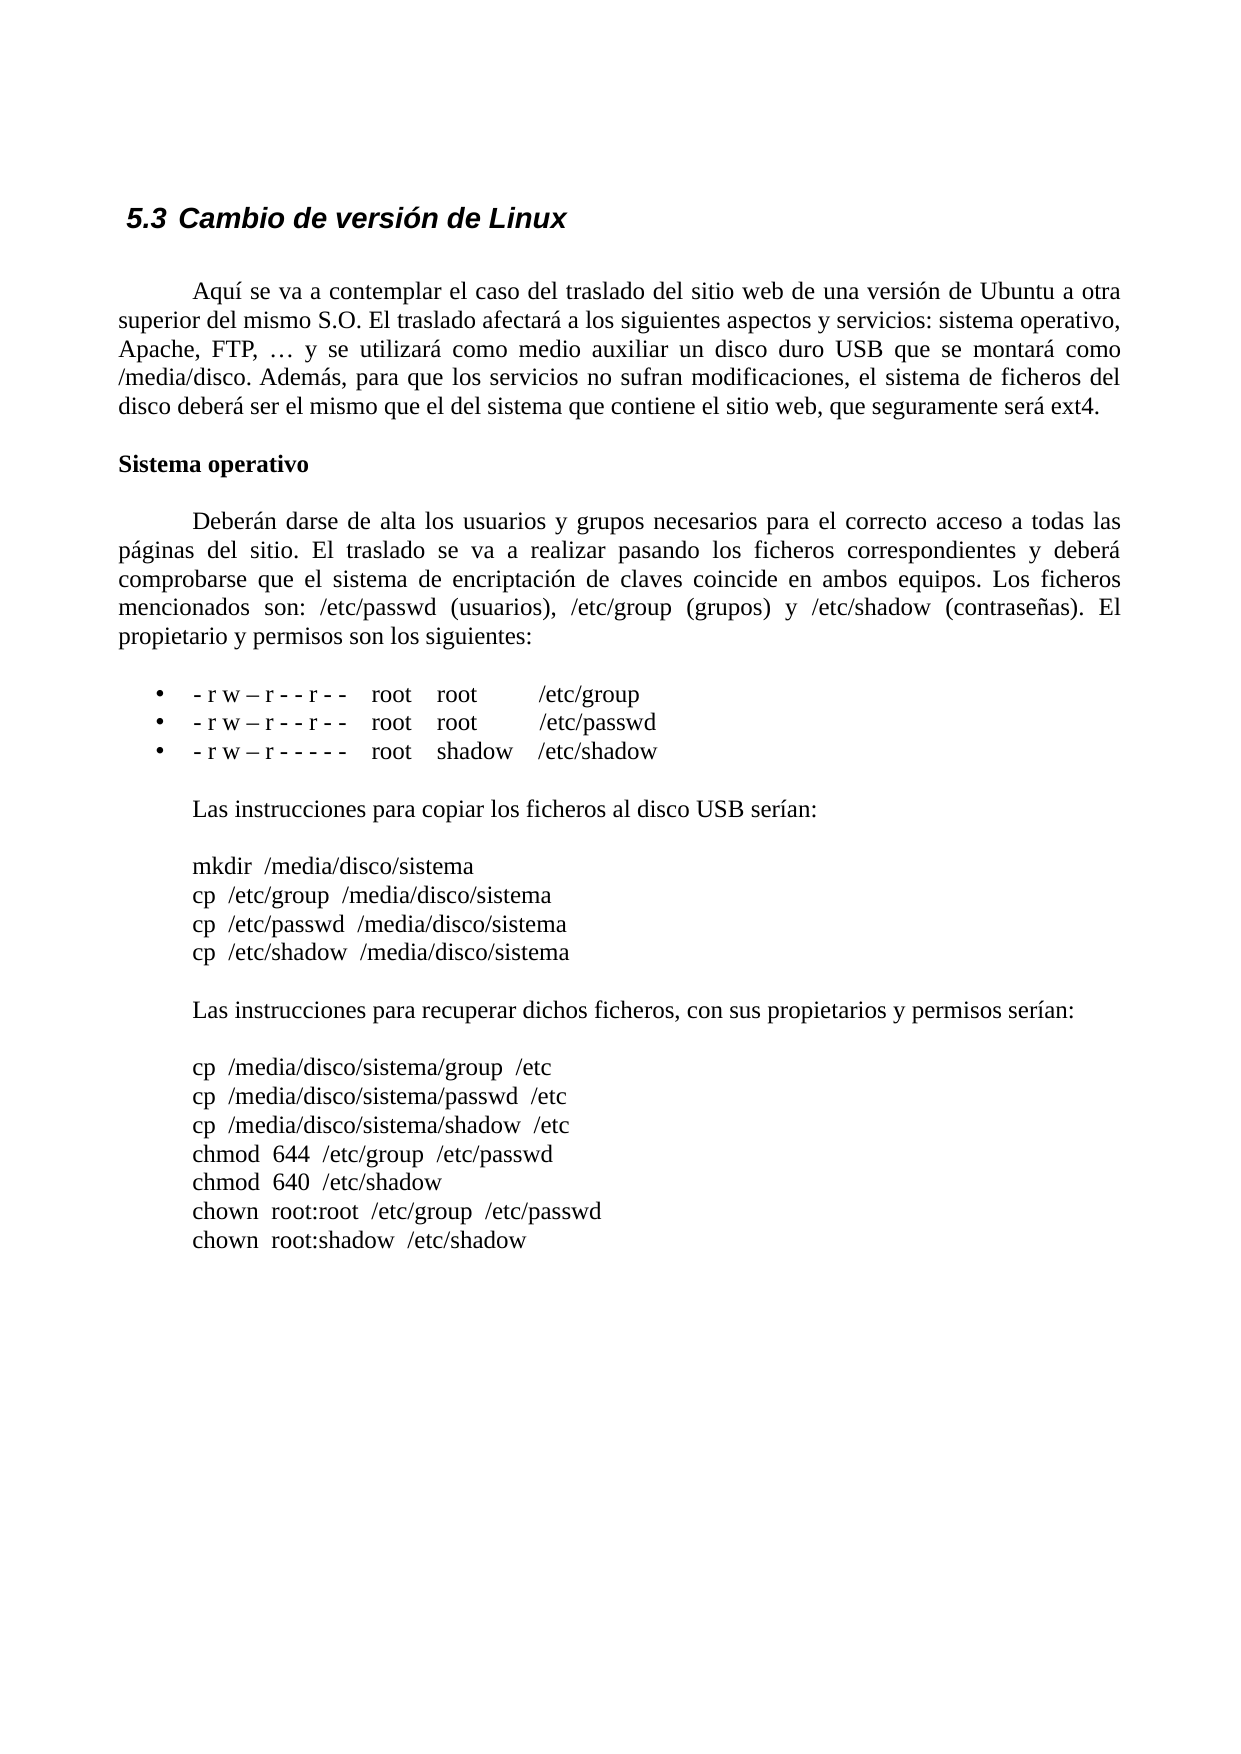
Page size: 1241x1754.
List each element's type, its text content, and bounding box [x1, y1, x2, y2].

text chown root:shadow /etc/shadow [118, 1225, 1122, 1254]
list - r w – r - - r - - root root /etc/passwd [156, 707, 1122, 736]
text cp /etc/group /media/disco/sistema [118, 880, 1122, 909]
text Las instrucciones para copiar los ficheros al disco USB serían: [118, 794, 1122, 822]
text chown root:root /etc/group /etc/passwd [118, 1196, 1122, 1225]
text Aquí se va a contemplar el caso del traslado del sitio web de una versión de Ubuntu a otra superior del mismo S.O. El traslado afectará a los siguientes aspectos y servicios: sistema operativo, Apache, FTP, … y se utilizará como medio auxiliar un disco duro USB que se montará como /media/disco. Además, para que los servicios no sufran modificaciones, el sistema de ficheros del disco deberá ser el mismo que el del sistema que contiene el sitio web, que seguramente será ext4. [118, 276, 1122, 420]
subtitle Cambio de versión de Linux [118, 201, 1122, 235]
text mkdir /media/disco/sistema [118, 851, 1122, 880]
text chmod 644 /etc/group /etc/passwd [118, 1139, 1122, 1167]
text Las instrucciones para recuperar dichos ficheros, con sus propietarios y permisos serían: [118, 995, 1122, 1024]
text Deberán darse de alta los usuarios y grupos necesarios para el correcto acceso a todas las páginas del sitio. El traslado se va a realizar pasando los ficheros correspondientes y deberá comprobarse que el sistema de encriptación de claves coincide en ambos equipos. Los ficheros mencionados son: /etc/passwd (usuarios), /etc/group (grupos) y /etc/shadow (contraseñas). El propietario y permisos son los siguientes: [118, 506, 1122, 650]
text cp /etc/passwd /media/disco/sistema [118, 909, 1122, 937]
list - r w – r - - - - - root shadow /etc/shadow [156, 736, 1122, 765]
text cp /media/disco/sistema/passwd /etc [118, 1081, 1122, 1110]
text chmod 640 /etc/shadow [118, 1167, 1122, 1196]
text cp /etc/shadow /media/disco/sistema [118, 937, 1122, 966]
list - r w – r - - r - - root root /etc/group [156, 679, 1122, 707]
text cp /media/disco/sistema/group /etc [118, 1052, 1122, 1081]
text Sistema operativo [118, 449, 1122, 477]
text cp /media/disco/sistema/shadow /etc [118, 1110, 1122, 1139]
